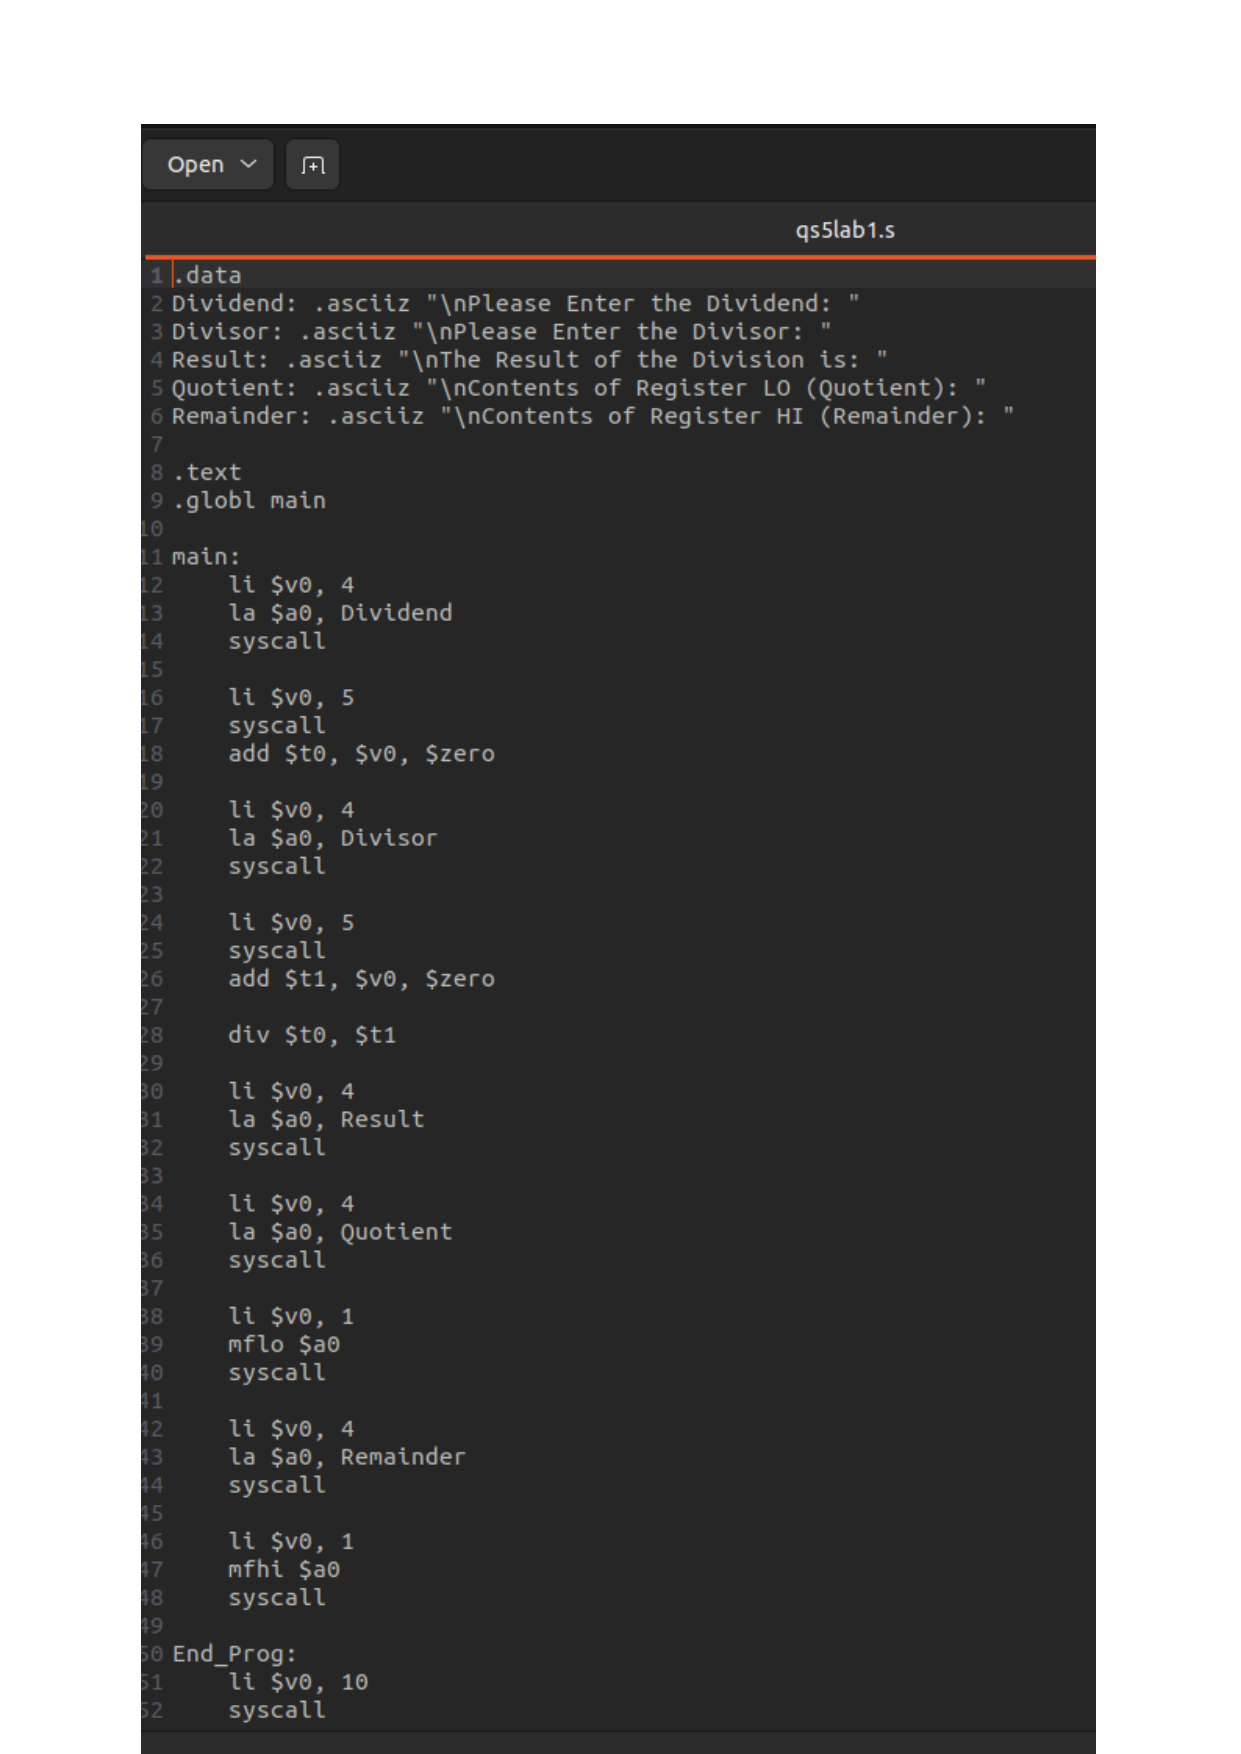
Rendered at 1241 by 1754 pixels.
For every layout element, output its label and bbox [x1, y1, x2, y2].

picture [141, 124, 1096, 1754]
